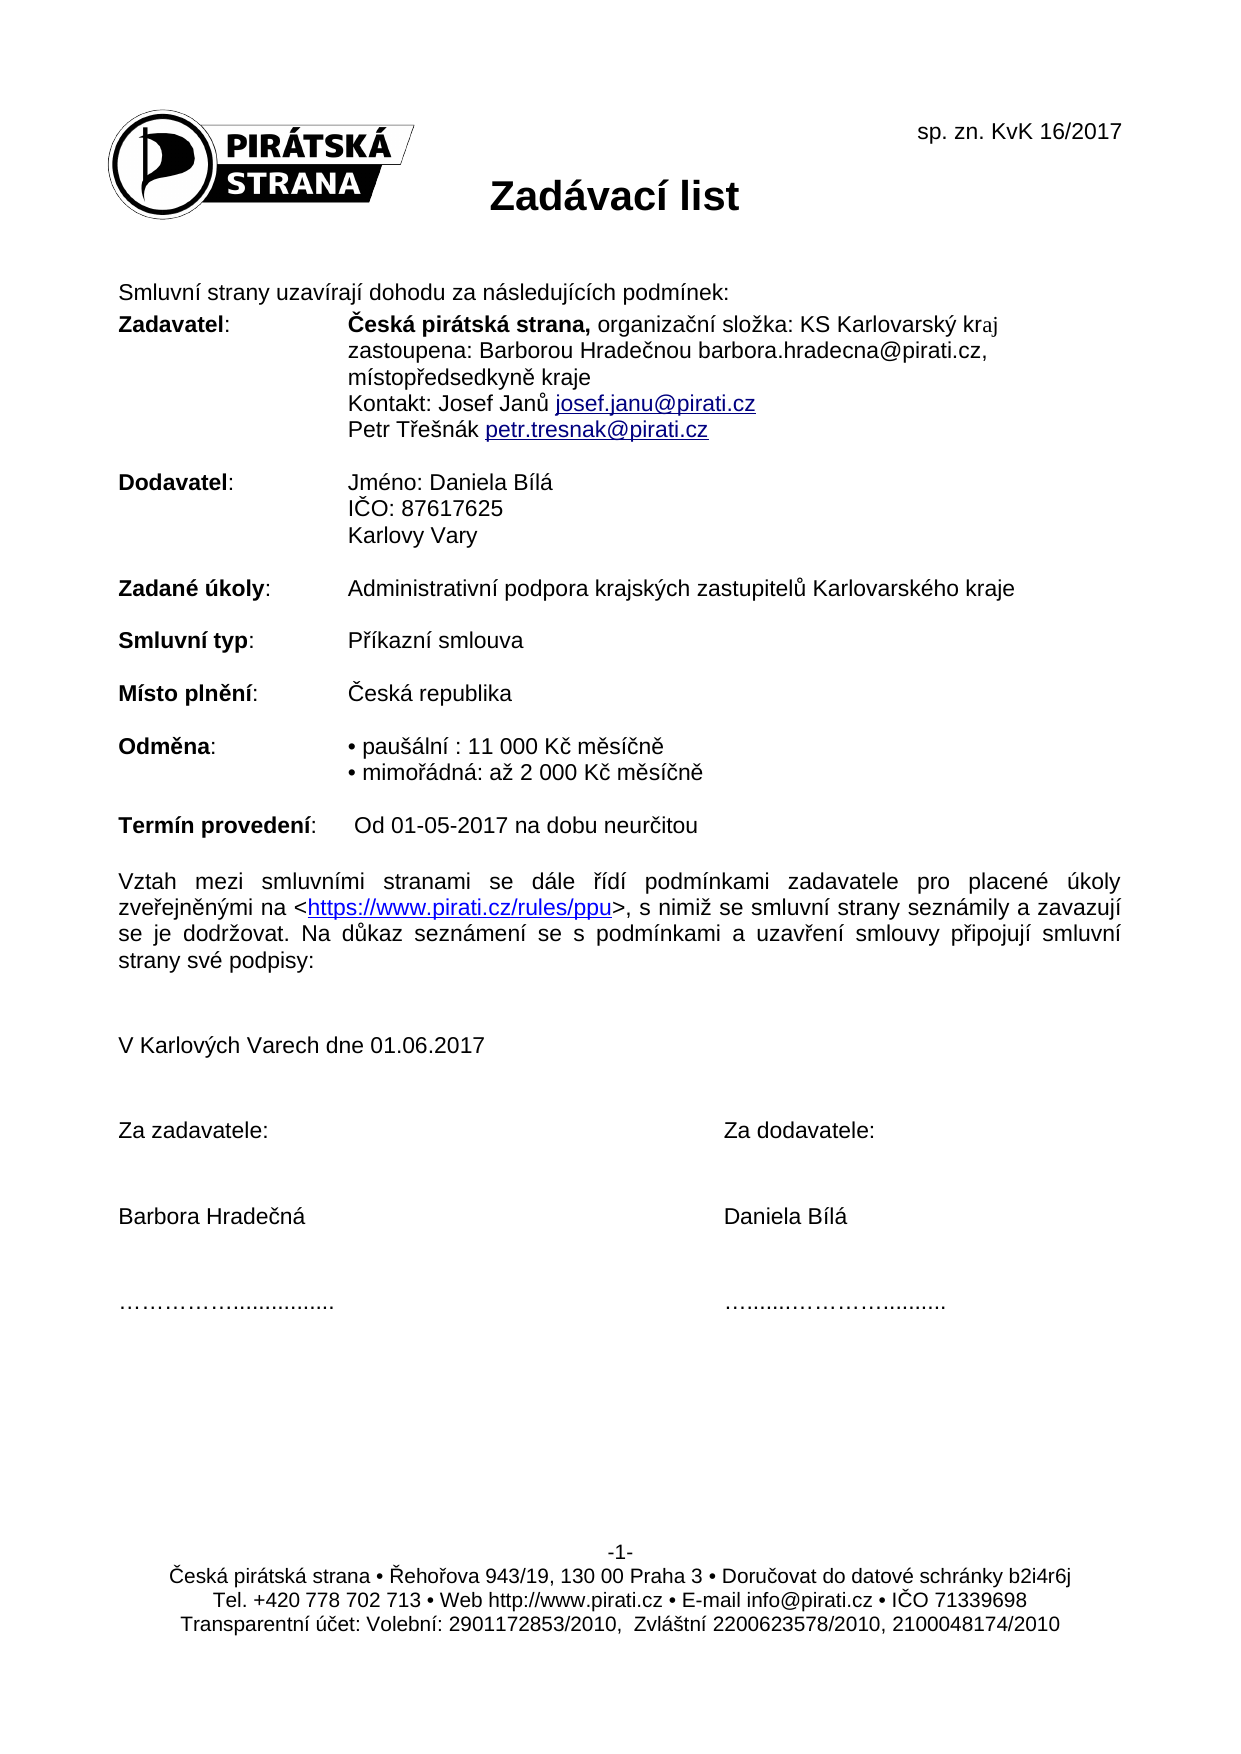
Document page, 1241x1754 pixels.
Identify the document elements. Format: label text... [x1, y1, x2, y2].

text Za zadavatele: Za dodavatele: [118, 1117, 1122, 1144]
text Barbora Hradečná Daniela Bílá [118, 1203, 1122, 1229]
table_header Česká pirátská strana, organizační složka: KS Karlovarský kraj zastoupena: Barborou Hradečnou barbora.hradecna@pirati.cz, místopředsedkyně kraje Kontakt: Josef Janů josef.janu@pirati.cz Petr Třešnák petr.tresnak@pirati.cz [348, 311, 1063, 469]
text Smluvní strany uzavírají dohodu za následujících podmínek: [118, 278, 1122, 305]
table_cell • paušální : 11 000 Kč měsíčně • mimořádná: až 2 000 Kč měsíčně [348, 733, 1063, 812]
table_cell Zadané úkoly: [118, 575, 348, 627]
table_cell Smluvní typ: [118, 627, 348, 680]
table_cell Termín provedení: [118, 812, 348, 838]
table_header Zadavatel: [118, 311, 348, 469]
picture [93, 95, 429, 234]
text Vztah mezi smluvními stranami se dále řídí podmínkami zadavatele pro placené úkoly zveřejněnými na <https://www.pirati.cz/rules/ppu>, s nimiž se smluvní strany seznámily a zavazují se je dodržovat. Na důkaz seznámení se s podmínkami a uzavření smlouvy připojují smluvní strany své podpisy: [118, 868, 1122, 973]
table_cell Administrativní podpora krajských zastupitelů Karlovarského kraje [348, 575, 1063, 627]
table_cell Jméno: Daniela Bílá IČO: 87617625 Karlovy Vary [348, 469, 1063, 574]
table_cell Příkazní smlouva [348, 627, 1063, 680]
table_cell Dodavatel: [118, 469, 348, 574]
table_cell Místo plnění: [118, 680, 348, 733]
table_cell Od 01-05-2017 na dobu neurčitou [348, 812, 1063, 838]
text sp. zn. KvK 16/2017 [429, 118, 1122, 144]
table_cell Česká republika [348, 680, 1063, 733]
table_cell Odměna: [118, 733, 348, 812]
text Zadávací list [429, 171, 1122, 219]
text ……………................ ….......………….......... [118, 1288, 1122, 1314]
text V Karlových Varech dne 01.06.2017 [118, 1032, 1122, 1058]
